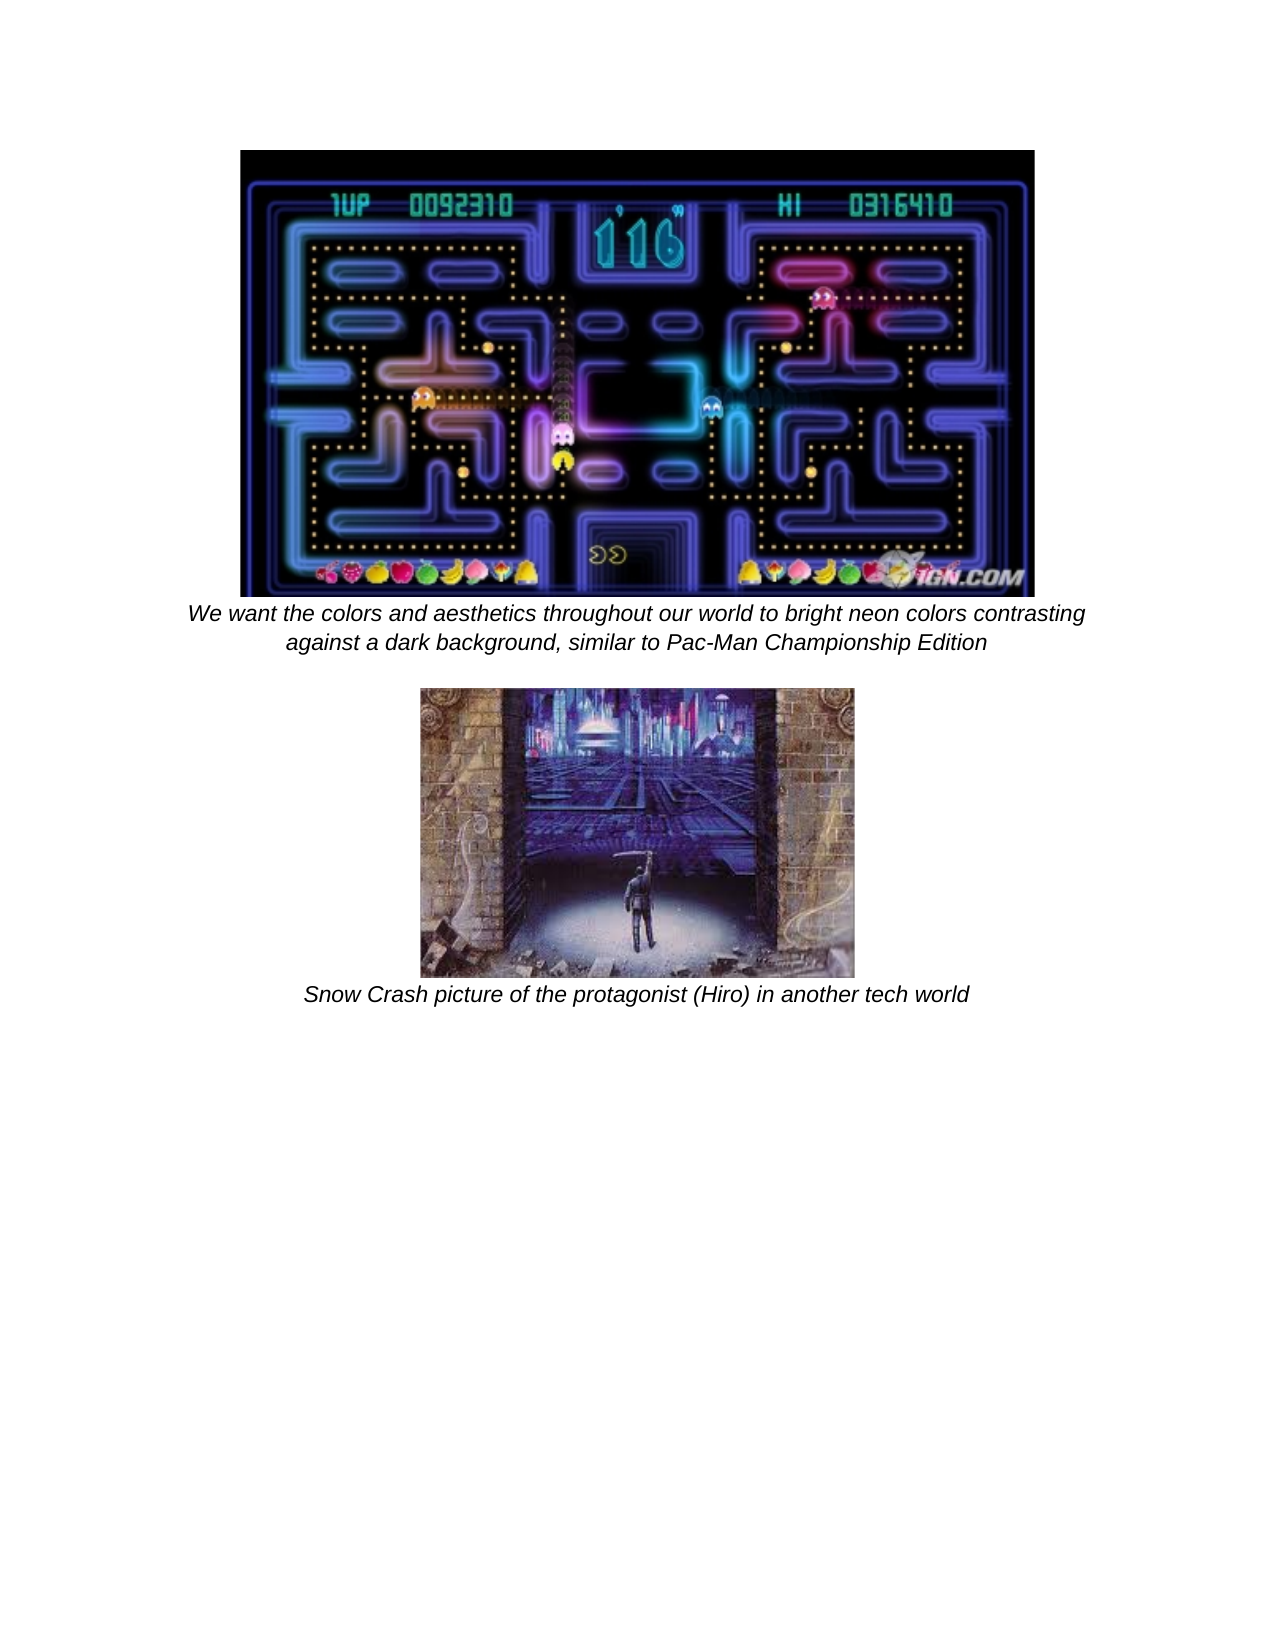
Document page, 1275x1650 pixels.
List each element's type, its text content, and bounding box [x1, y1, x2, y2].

text We want the colors and aesthetics throughout our world to bright neon colors contrasting against a dark background, similar to Pac-Man Championship Edition [150, 601, 1125, 656]
picture [240, 150, 1035, 597]
picture [420, 688, 855, 978]
text Snow Crash picture of the protagonist (Hiro) in another tech world [150, 981, 1125, 1007]
